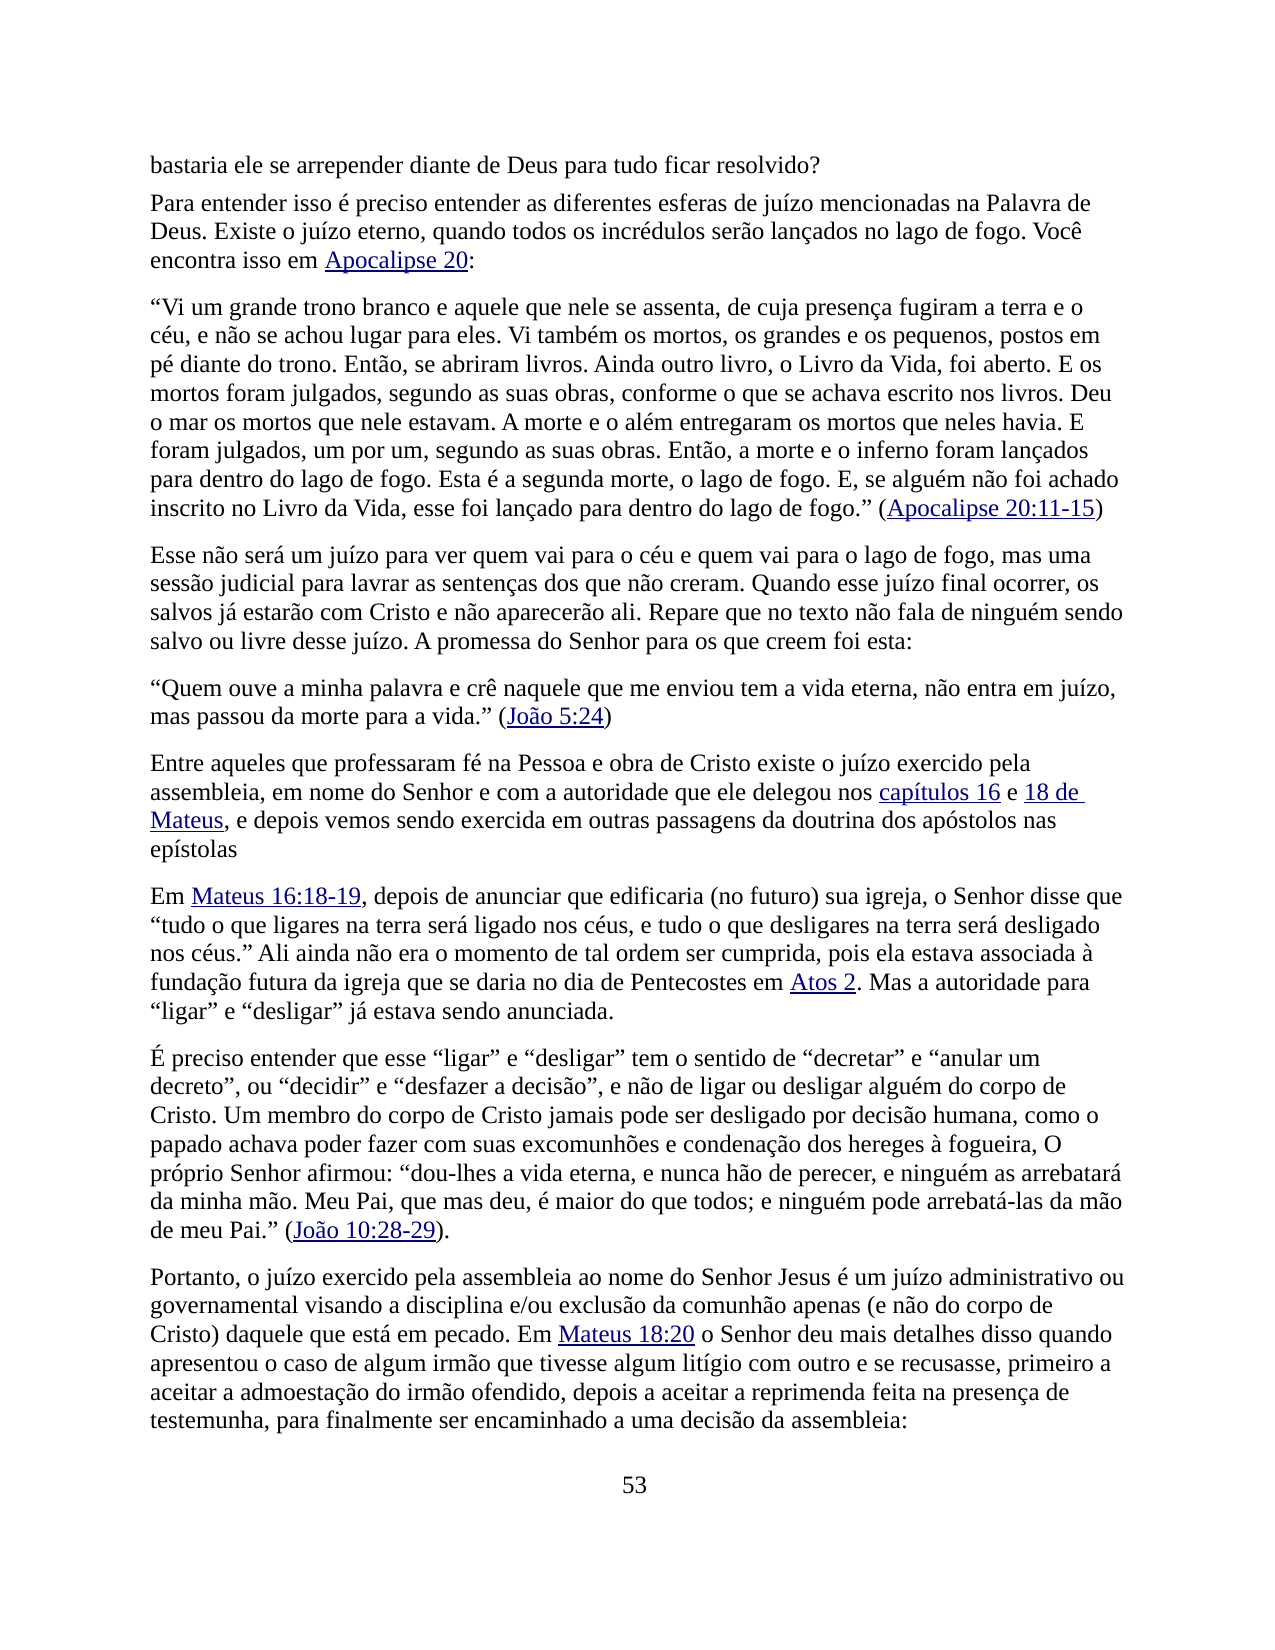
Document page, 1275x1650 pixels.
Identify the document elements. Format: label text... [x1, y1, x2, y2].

text Para entender isso é preciso entender as diferentes esferas de juízo mencionadas na Palavra de Deus. Existe o juízo eterno, quando todos os incrédulos serão lançados no lago de fogo. Você encontra isso em Apocalipse 20: [150, 188, 1125, 274]
text “Quem ouve a minha palavra e crê naquele que me enviou tem a vida eterna, não entra em juízo, mas passou da morte para a vida.” (João 5:24) [150, 673, 1125, 730]
text Esse não será um juízo para ver quem vai para o céu e quem vai para o lago de fogo, mas uma sessão judicial para lavrar as sentenças dos que não creram. Quando esse juízo final ocorrer, os salvos já estarão com Cristo e não aparecerão ali. Repare que no texto não fala de ninguém sendo salvo ou livre desse juízo. A promessa do Senhor para os que creem foi esta: [150, 540, 1125, 655]
text Em Mateus 16:18-19, depois de anunciar que edificaria (no futuro) sua igreja, o Senhor disse que “tudo o que ligares na terra será ligado nos céus, e tudo o que desligares na terra será desligado nos céus.” Ali ainda não era o momento de tal ordem ser cumprida, pois ela estava associada à fundação futura da igreja que se daria no dia de Pentecostes em Atos 2. Mas a autoridade para “ligar” e “desligar” já estava sendo anunciada. [150, 881, 1125, 1025]
text É preciso entender que esse “ligar” e “desligar” tem o sentido de “decretar” e “anular um decreto”, ou “decidir” e “desfazer a decisão”, e não de ligar ou desligar alguém do corpo de Cristo. Um membro do corpo de Cristo jamais pode ser desligado por decisão humana, como o papado achava poder fazer com suas excomunhões e condenação dos hereges à fogueira, O próprio Senhor afirmou: “dou-lhes a vida eterna, e nunca hão de perecer, e ninguém as arrebatará da minha mão. Meu Pai, que mas deu, é maior do que todos; e ninguém pode arrebatá-las da mão de meu Pai.” (João 10:28-29). [150, 1043, 1125, 1244]
text “Vi um grande trono branco e aquele que nele se assenta, de cuja presença fugiram a terra e o céu, e não se achou lugar para eles. Vi também os mortos, os grandes e os pequenos, postos em pé diante do trono. Então, se abriram livros. Ainda outro livro, o Livro da Vida, foi aberto. E os mortos foram julgados, segundo as suas obras, conforme o que se achava escrito nos livros. Deu o mar os mortos que nele estavam. A morte e o além entregaram os mortos que neles havia. E foram julgados, um por um, segundo as suas obras. Então, a morte e o inferno foram lançados para dentro do lago de fogo. Esta é a segunda morte, o lago de fogo. E, se alguém não foi achado inscrito no Livro da Vida, esse foi lançado para dentro do lago de fogo.” (Apocalipse 20:11-15) [150, 292, 1125, 522]
text Portanto, o juízo exercido pela assembleia ao nome do Senhor Jesus é um juízo administrativo ou governamental visando a disciplina e/ou exclusão da comunhão apenas (e não do corpo de Cristo) daquele que está em pecado. Em Mateus 18:20 o Senhor deu mais detalhes disso quando apresentou o caso de algum irmão que tivesse algum litígio com outro e se recusasse, primeiro a aceitar a admoestação do irmão ofendido, depois a aceitar a reprimenda feita na presença de testemunha, para finalmente ser encaminhado a uma decisão da assembleia: [150, 1262, 1125, 1434]
text bastaria ele se arrepender diante de Deus para tudo ficar resolvido? [150, 150, 1125, 179]
text Entre aqueles que professaram fé na Pessoa e obra de Cristo existe o juízo exercido pela assembleia, em nome do Senhor e com a autoridade que ele delegou nos capítulos 16 e 18 de Mateus, e depois vemos sendo exercida em outras passagens da doutrina dos apóstolos nas epístolas [150, 748, 1125, 863]
